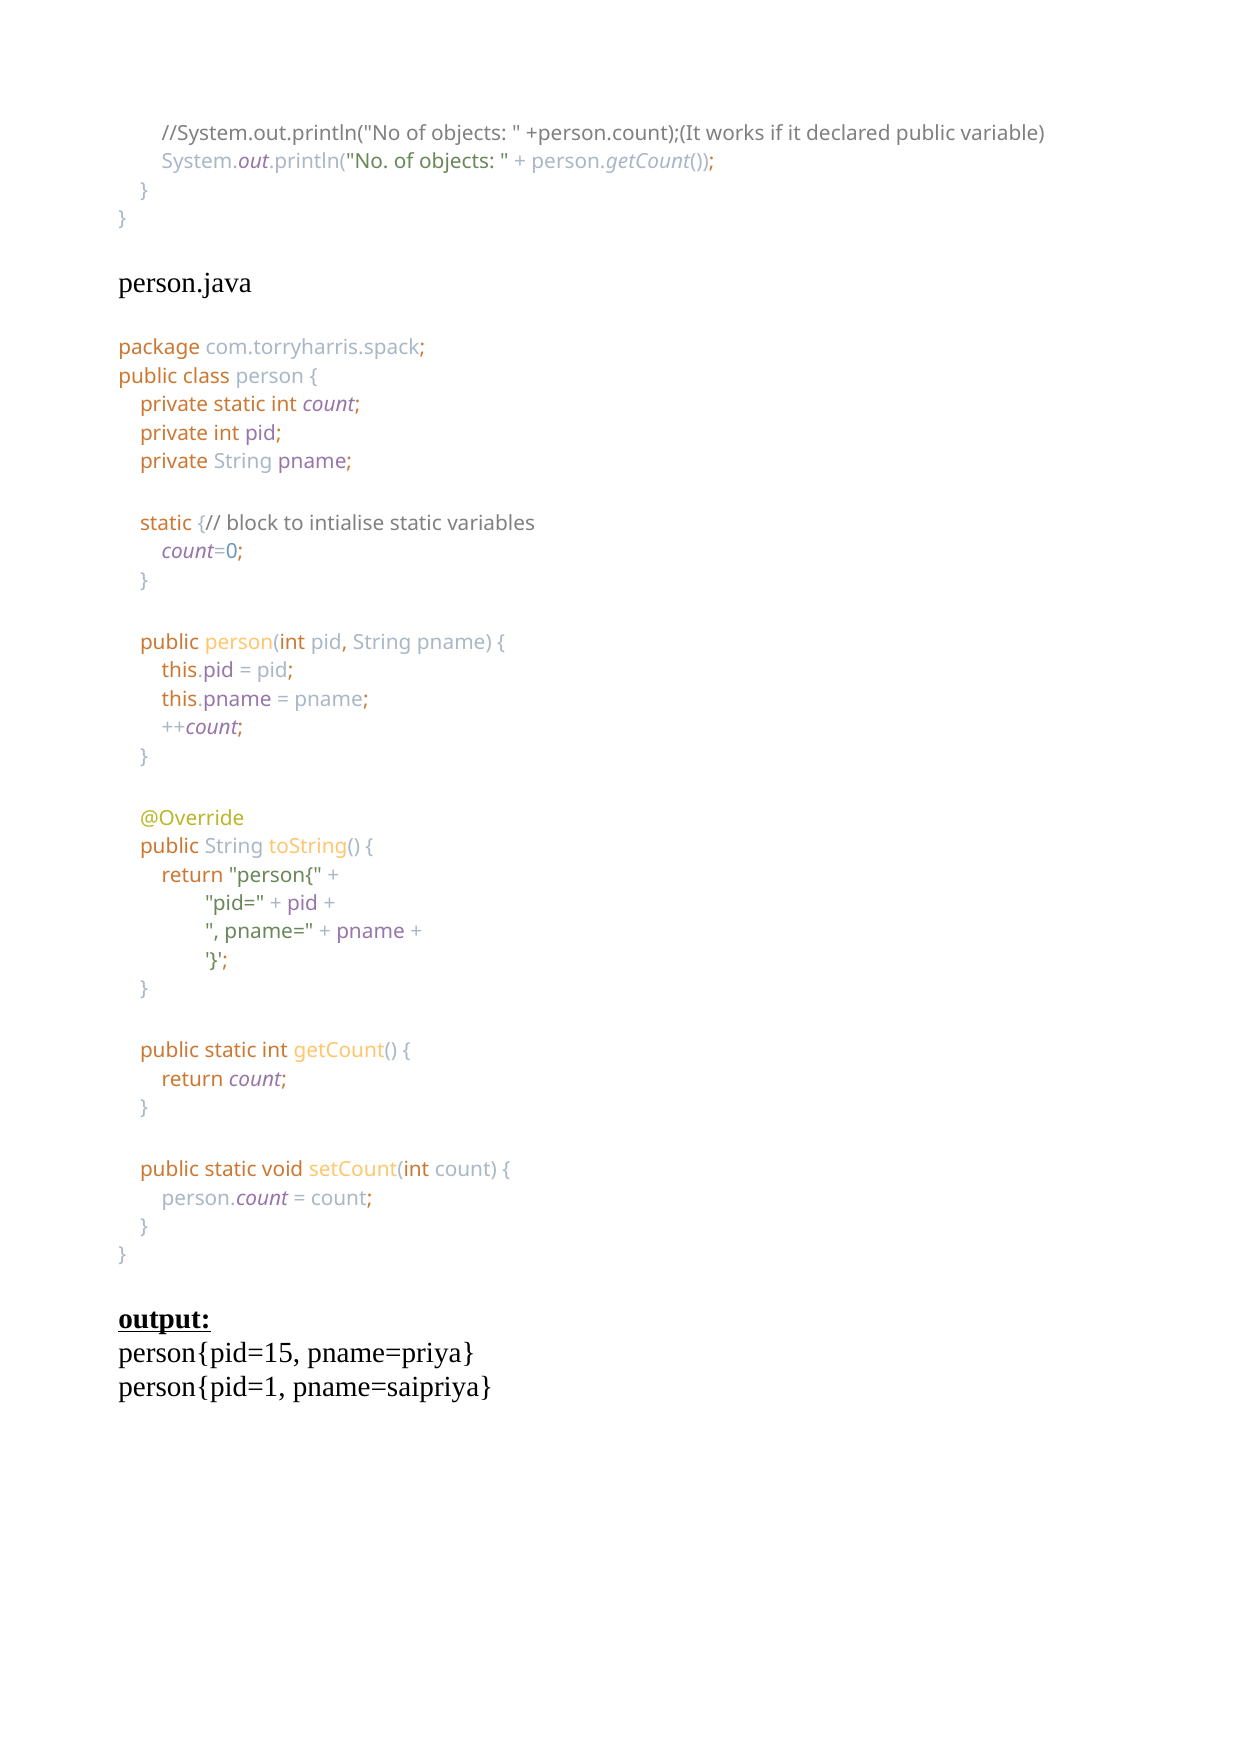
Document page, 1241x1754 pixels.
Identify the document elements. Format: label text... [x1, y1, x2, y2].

text person{pid=15, pname=priya} [118, 1335, 1122, 1369]
text //System.out.println("No of objects: " +person.count);(It works if it declared public variable) System.out.println("No. of objects: " + person.getCount()); } } [118, 118, 1122, 265]
text package com.torryharris.spack; public class person { private static int count; private int pid; private String pname; static {// block to intialise static variables count=0; } public person(int pid, String pname) { this.pid = pid; this.pname = pname; ++count; } @Override public String toString() { return "person{" + "pid=" + pid + ", pname=" + pname + '}'; } public static int getCount() { return count; } public static void setCount(int count) { person.count = count; } } [118, 332, 1122, 1302]
text person.java [118, 265, 1122, 299]
text output: [118, 1302, 1122, 1335]
text person{pid=1, pname=saipriya} [118, 1369, 1122, 1402]
